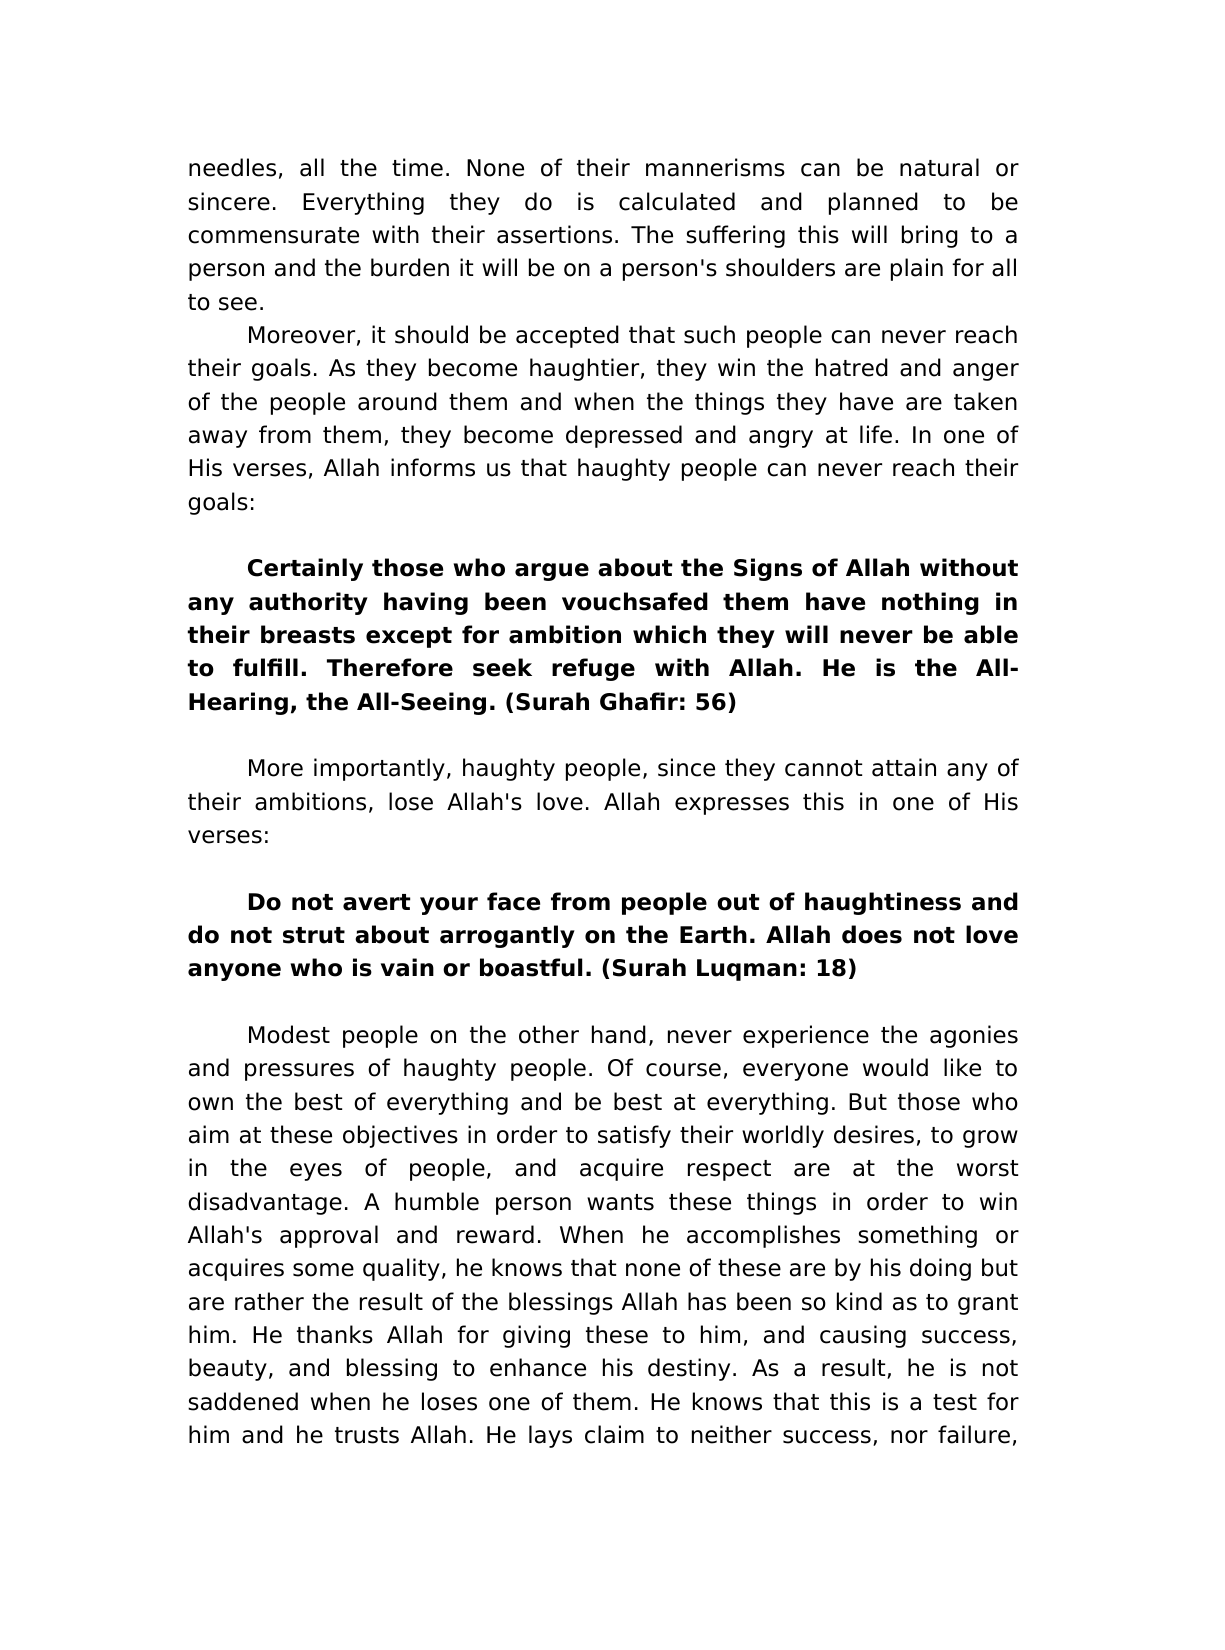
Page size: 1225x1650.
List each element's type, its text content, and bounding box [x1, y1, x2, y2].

text Do not avert your face from people out of haughtiness and do not strut about arrogantly on the Earth. Allah does not love anyone who is vain or boastful. (Surah Luqman: 18) [187, 883, 1020, 983]
text Moreover, it should be accepted that such people can never reach their goals. As they become haughtier, they win the hatred and anger of the people around them and when the things they have are taken away from them, they become depressed and angry at life. In one of His verses, Allah informs us that haughty people can never reach their goals: [187, 317, 1020, 517]
text More importantly, haughty people, since they cannot attain any of their ambitions, lose Allah's love. Allah expresses this in one of His verses: [187, 750, 1020, 850]
text needles, all the time. None of their mannerisms can be natural or sincere. Everything they do is calculated and planned to be commensurate with their assertions. The suffering this will bring to a person and the burden it will be on a person's shoulders are plain for all to see. [187, 150, 1020, 317]
text Modest people on the other hand, never experience the agonies and pressures of haughty people. Of course, everyone would like to own the best of everything and be best at everything. But those who aim at these objectives in order to satisfy their worldly desires, to grow in the eyes of people, and acquire respect are at the worst disadvantage. A humble person wants these things in order to win Allah's approval and reward. When he accomplishes something or acquires some quality, he knows that none of these are by his doing but are rather the result of the blessings Allah has been so kind as to grant him. He thanks Allah for giving these to him, and causing success, beauty, and blessing to enhance his destiny. As a result, he is not saddened when he loses one of them. He knows that this is a test for him and he trusts Allah. He lays claim to neither success, nor failure, [187, 1017, 1020, 1450]
text Certainly those who argue about the Signs of Allah without any authority having been vouchsafed them have nothing in their breasts except for ambition which they will never be able to fulfill. Therefore seek refuge with Allah. He is the All-Hearing, the All-Seeing. (Surah Ghafir: 56) [187, 550, 1020, 717]
